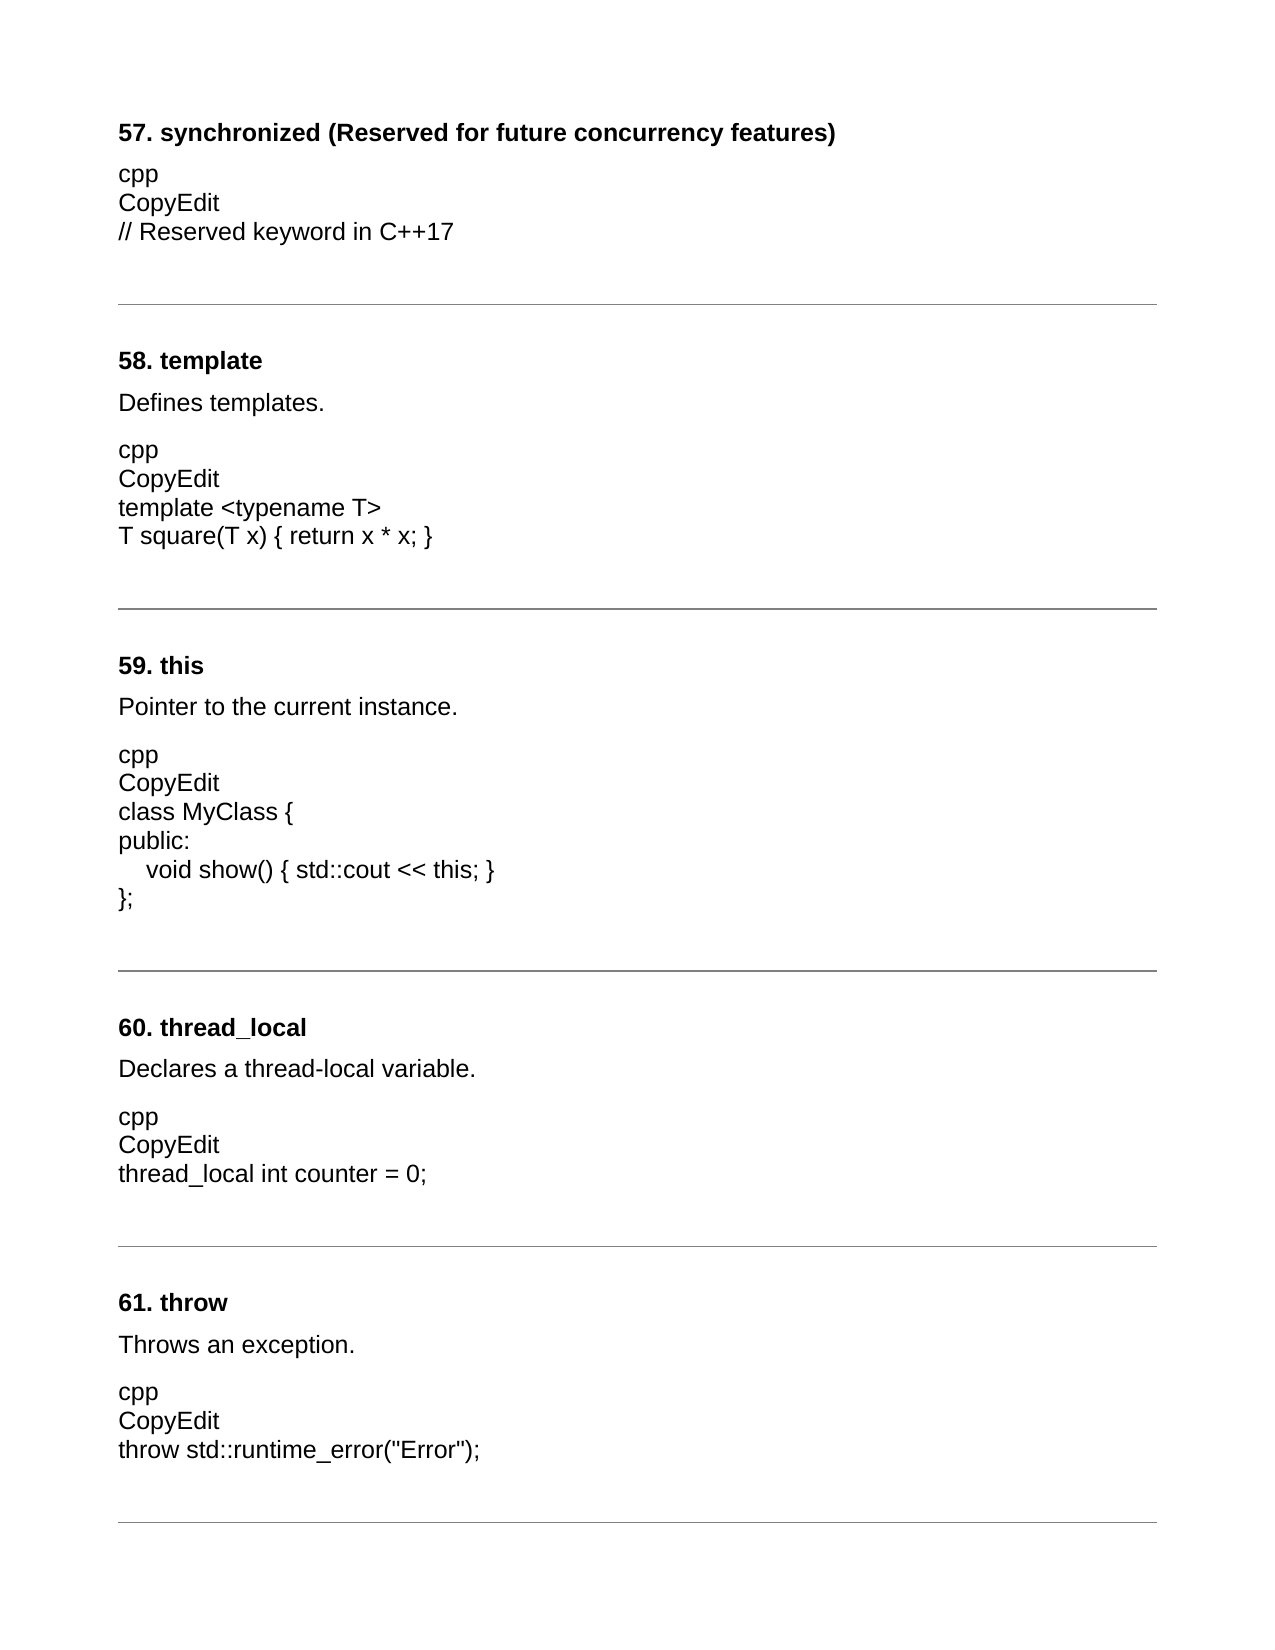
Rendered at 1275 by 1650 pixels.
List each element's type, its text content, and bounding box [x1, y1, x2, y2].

subtitle 57. synchronized (Reserved for future concurrency features) [118, 118, 1157, 147]
text thread_local int counter = 0; [118, 1159, 1157, 1188]
text CopyEdit [118, 1406, 1157, 1435]
text CopyEdit [118, 464, 1157, 493]
text CopyEdit [118, 188, 1157, 217]
subtitle 60. thread_local [118, 1013, 1157, 1041]
subtitle 58. template [118, 346, 1157, 375]
text cpp [118, 739, 1157, 768]
text class MyClass { [118, 797, 1157, 826]
subtitle 61. throw [118, 1288, 1157, 1317]
text throw std::runtime_error("Error"); [118, 1435, 1157, 1463]
text Defines templates. [118, 387, 1157, 416]
text Declares a thread-local variable. [118, 1054, 1157, 1083]
text template <typename T> [118, 493, 1157, 521]
text }; [118, 883, 1157, 912]
text Throws an exception. [118, 1330, 1157, 1358]
subtitle 59. this [118, 651, 1157, 679]
text cpp [118, 1377, 1157, 1406]
text public: [118, 826, 1157, 854]
text Pointer to the current instance. [118, 692, 1157, 721]
text T square(T x) { return x * x; } [118, 521, 1157, 550]
text cpp [118, 1102, 1157, 1130]
text CopyEdit [118, 768, 1157, 797]
text cpp [118, 159, 1157, 188]
text // Reserved keyword in C++17 [118, 217, 1157, 246]
text CopyEdit [118, 1130, 1157, 1159]
text cpp [118, 435, 1157, 464]
text void show() { std::cout << this; } [118, 854, 1157, 883]
